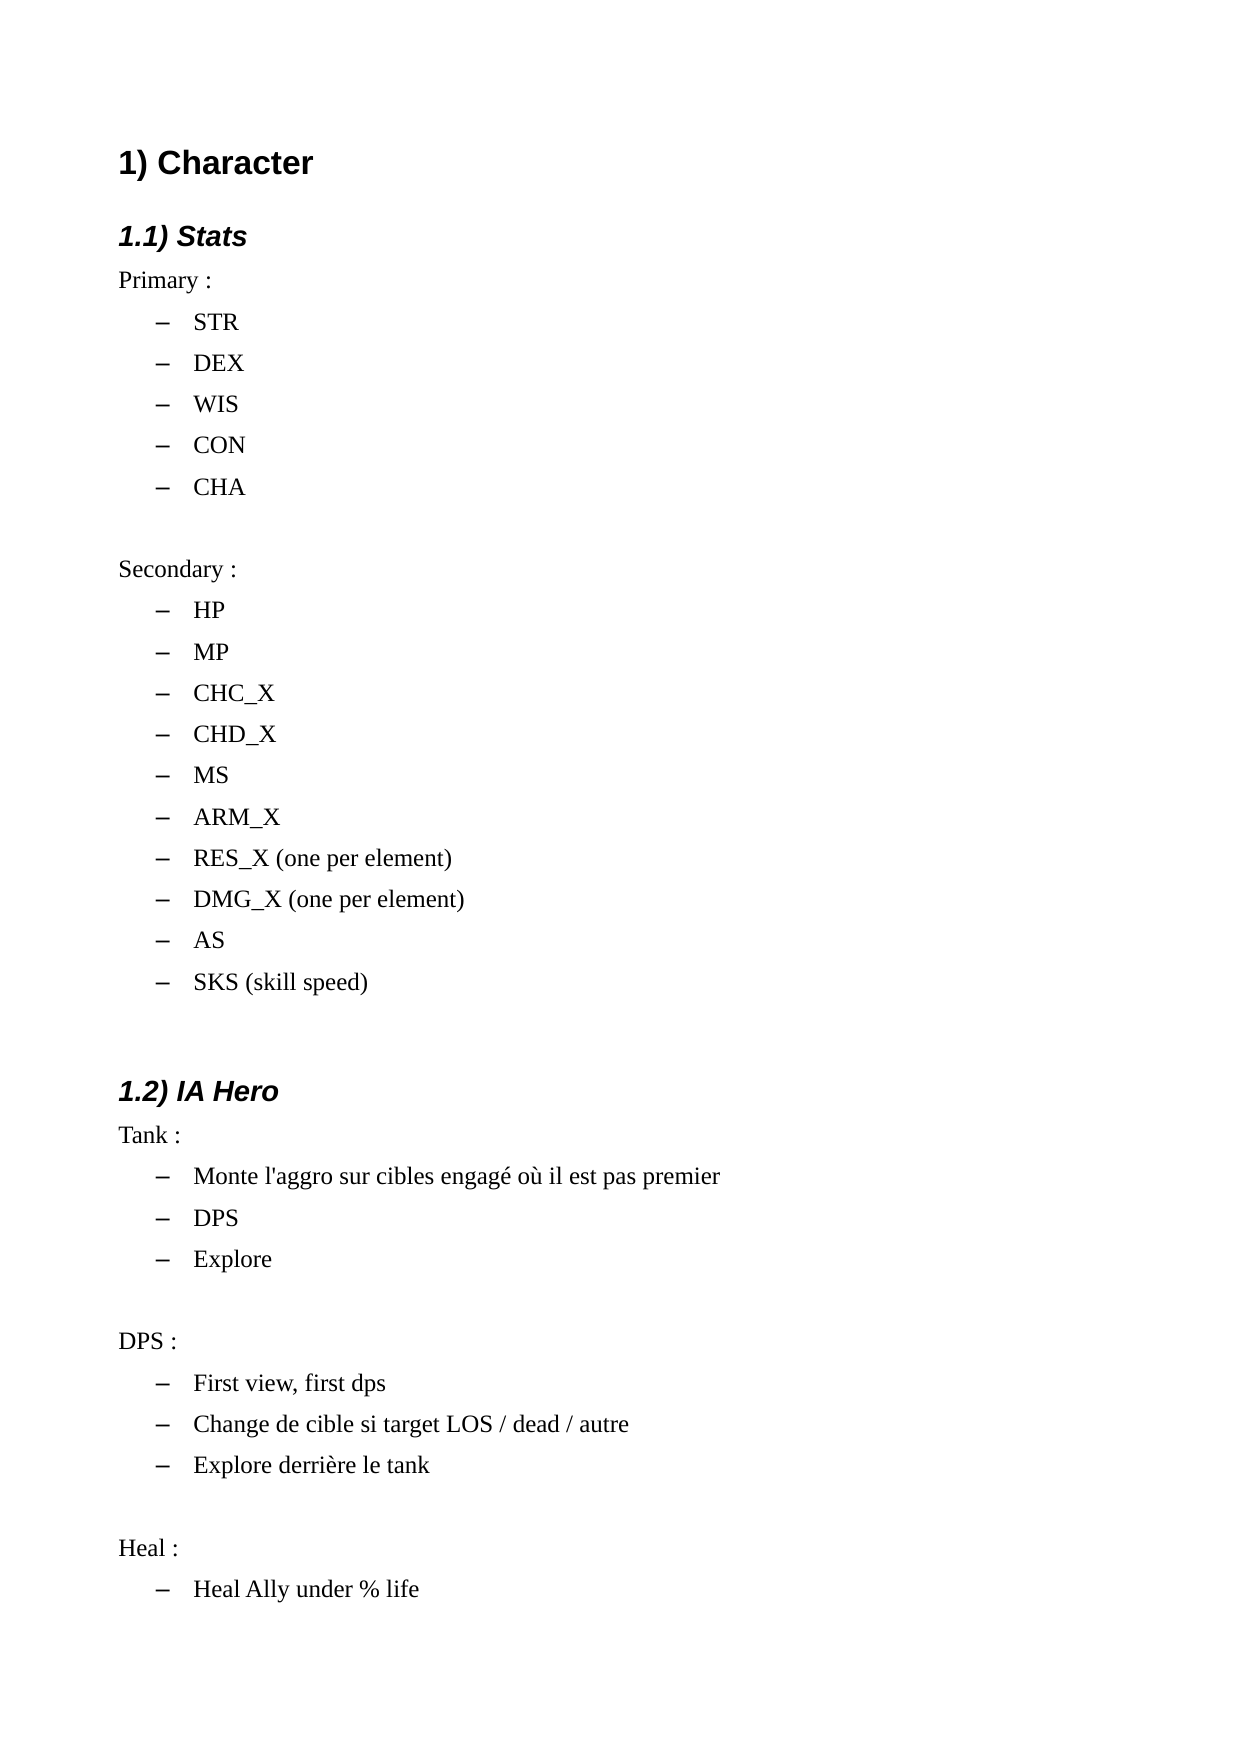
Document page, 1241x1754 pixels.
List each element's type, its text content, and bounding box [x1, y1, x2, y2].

list ARM_X [156, 802, 1122, 830]
list DEX [156, 348, 1122, 377]
list WIS [156, 389, 1122, 418]
list SKS (skill speed) [156, 967, 1122, 995]
list CHC_X [156, 678, 1122, 707]
text Primary : [118, 265, 1122, 294]
list CON [156, 430, 1122, 459]
list DPS [156, 1203, 1122, 1231]
list RES_X (one per element) [156, 843, 1122, 872]
list Explore [156, 1244, 1122, 1273]
list Change de cible si target LOS / dead / autre [156, 1409, 1122, 1438]
list First view, first dps [156, 1368, 1122, 1396]
list Explore derrière le tank [156, 1450, 1122, 1479]
subtitle 1.2) IA Hero [118, 1074, 1122, 1108]
list MS [156, 760, 1122, 789]
list AS [156, 925, 1122, 954]
text DPS : [118, 1326, 1122, 1355]
list MP [156, 637, 1122, 665]
subtitle 1) Character [118, 143, 1122, 182]
list STR [156, 307, 1122, 335]
text Heal : [118, 1533, 1122, 1561]
list Heal Ally under % life [156, 1574, 1122, 1603]
text Tank : [118, 1120, 1122, 1149]
list DMG_X (one per element) [156, 884, 1122, 913]
subtitle 1.1) Stats [118, 219, 1122, 253]
text Secondary : [118, 554, 1122, 583]
list Monte l'aggro sur cibles engagé où il est pas premier [156, 1161, 1122, 1190]
list CHD_X [156, 719, 1122, 748]
list CHA [156, 472, 1122, 500]
list HP [156, 595, 1122, 624]
